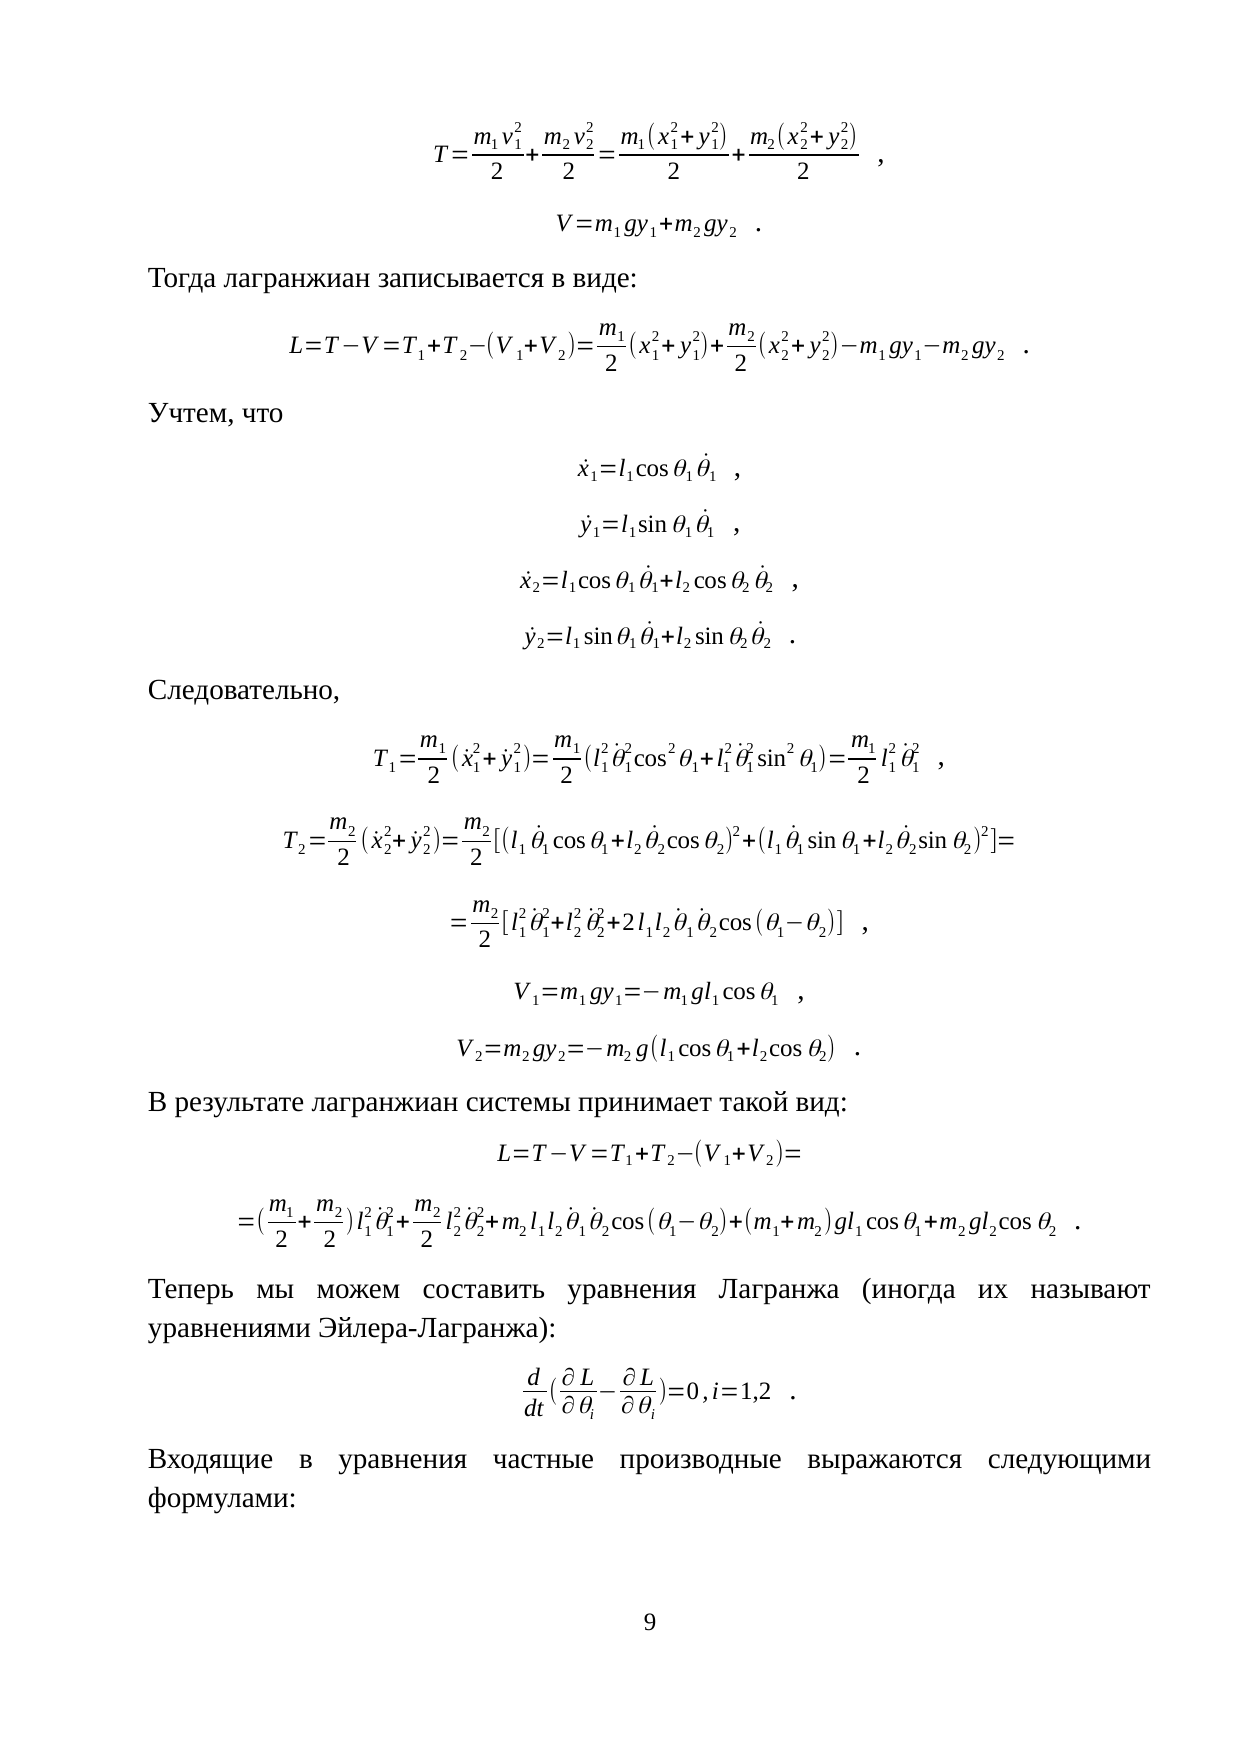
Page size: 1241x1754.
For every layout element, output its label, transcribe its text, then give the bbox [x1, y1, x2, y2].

text , [148, 449, 1152, 485]
text . [148, 313, 1152, 376]
text . [148, 1028, 1152, 1065]
text , [148, 890, 1152, 953]
text Следовательно, [148, 672, 1152, 706]
text . [148, 616, 1152, 653]
text , [148, 561, 1152, 597]
text В результате лагранжиан системы принимает такой вид: [148, 1084, 1152, 1118]
text Входящие в уравнения частные производные выражаются следующими формулами: [148, 1442, 1152, 1514]
text , [148, 118, 1152, 184]
text , [148, 504, 1152, 541]
text . [148, 1189, 1152, 1252]
text , [148, 972, 1152, 1009]
text . [148, 1363, 1152, 1422]
text . [148, 204, 1152, 241]
text , [148, 726, 1152, 788]
text Тогда лагранжиан записывается в виде: [148, 260, 1152, 294]
text Учтем, что [148, 396, 1152, 429]
text Теперь мы можем составить уравнения Лагранжа (иногда их называют уравнениями Эйлера-Лагранжа): [148, 1271, 1152, 1343]
